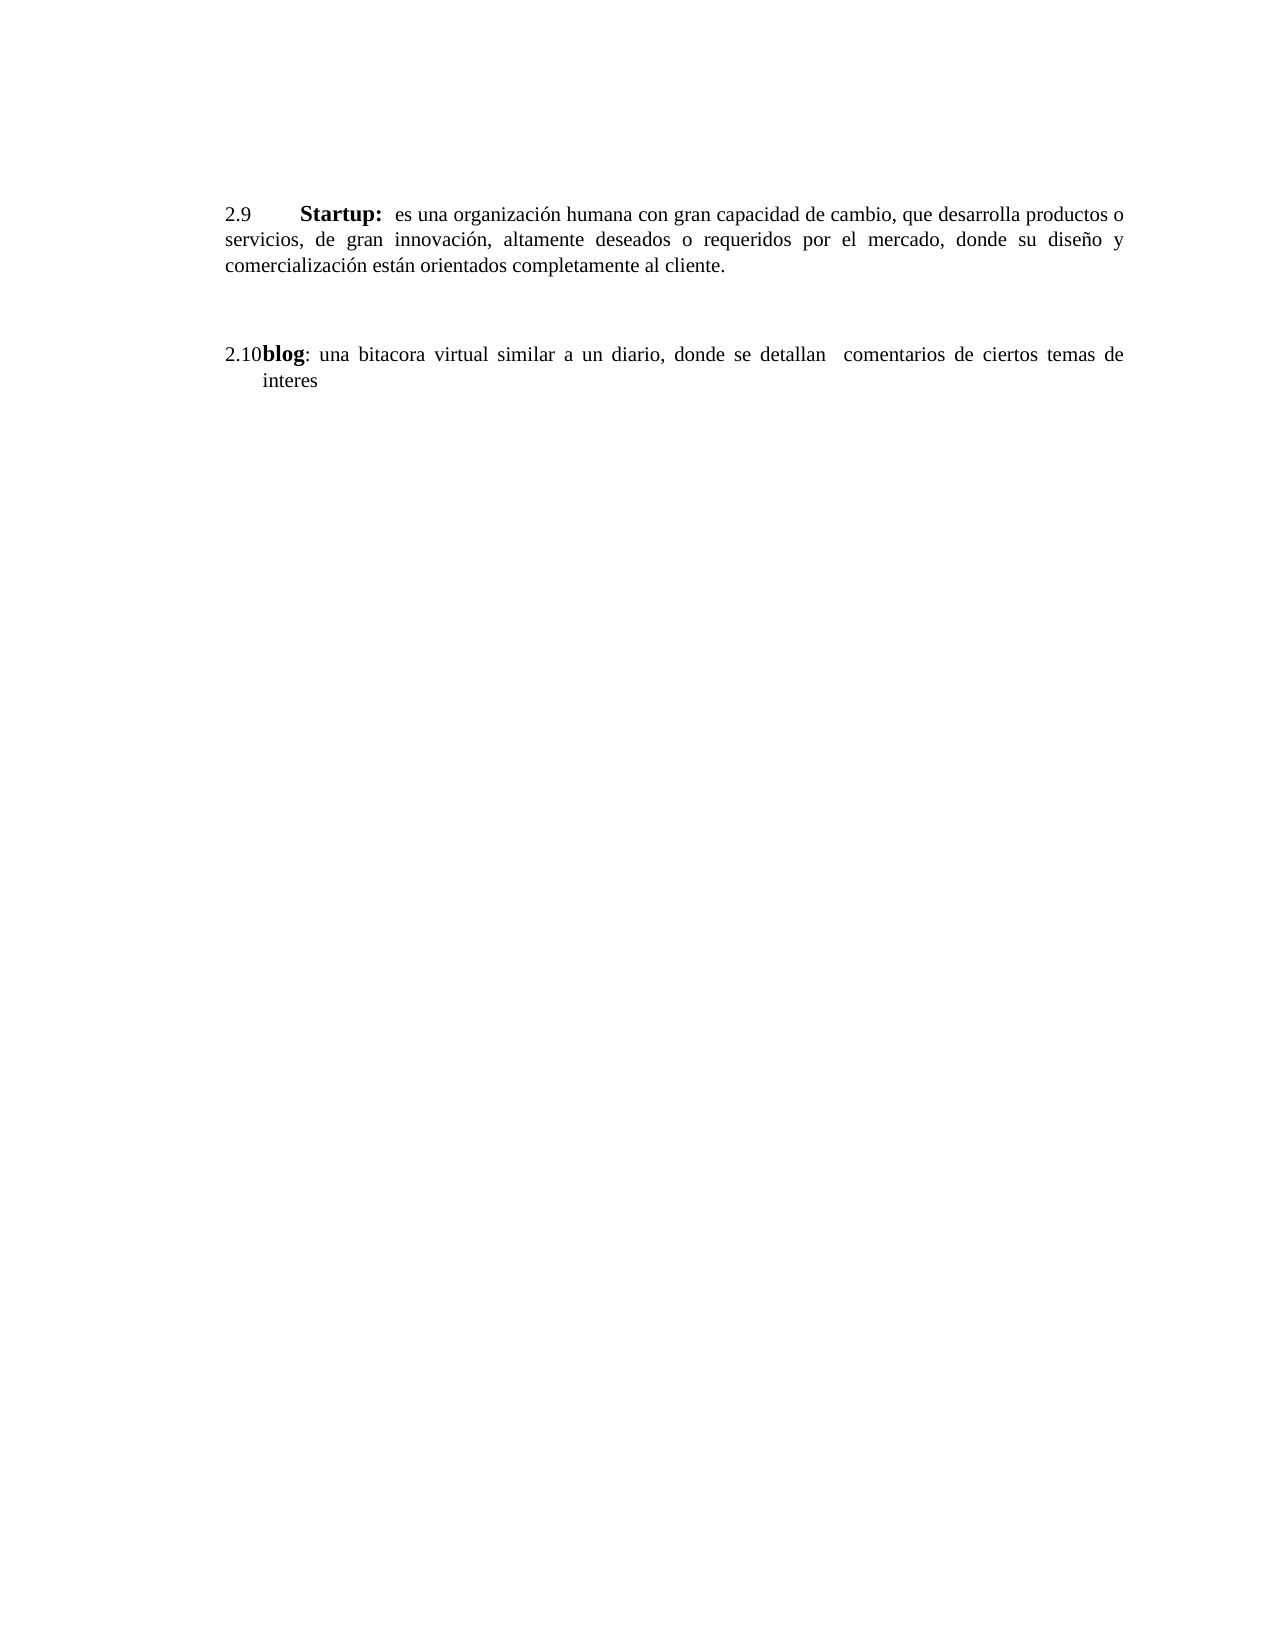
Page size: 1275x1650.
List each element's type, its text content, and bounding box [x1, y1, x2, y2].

text 2.9 Startup: es una organización humana con gran capacidad de cambio, que desarrolla productos o servicios, de gran innovación, altamente deseados o requeridos por el mercado, donde su diseño y comercialización están orientados completamente al cliente. [225, 200, 1125, 278]
list blog: una bitacora virtual similar a un diario, donde se detallan comentarios de ciertos temas de interes [225, 340, 1125, 392]
